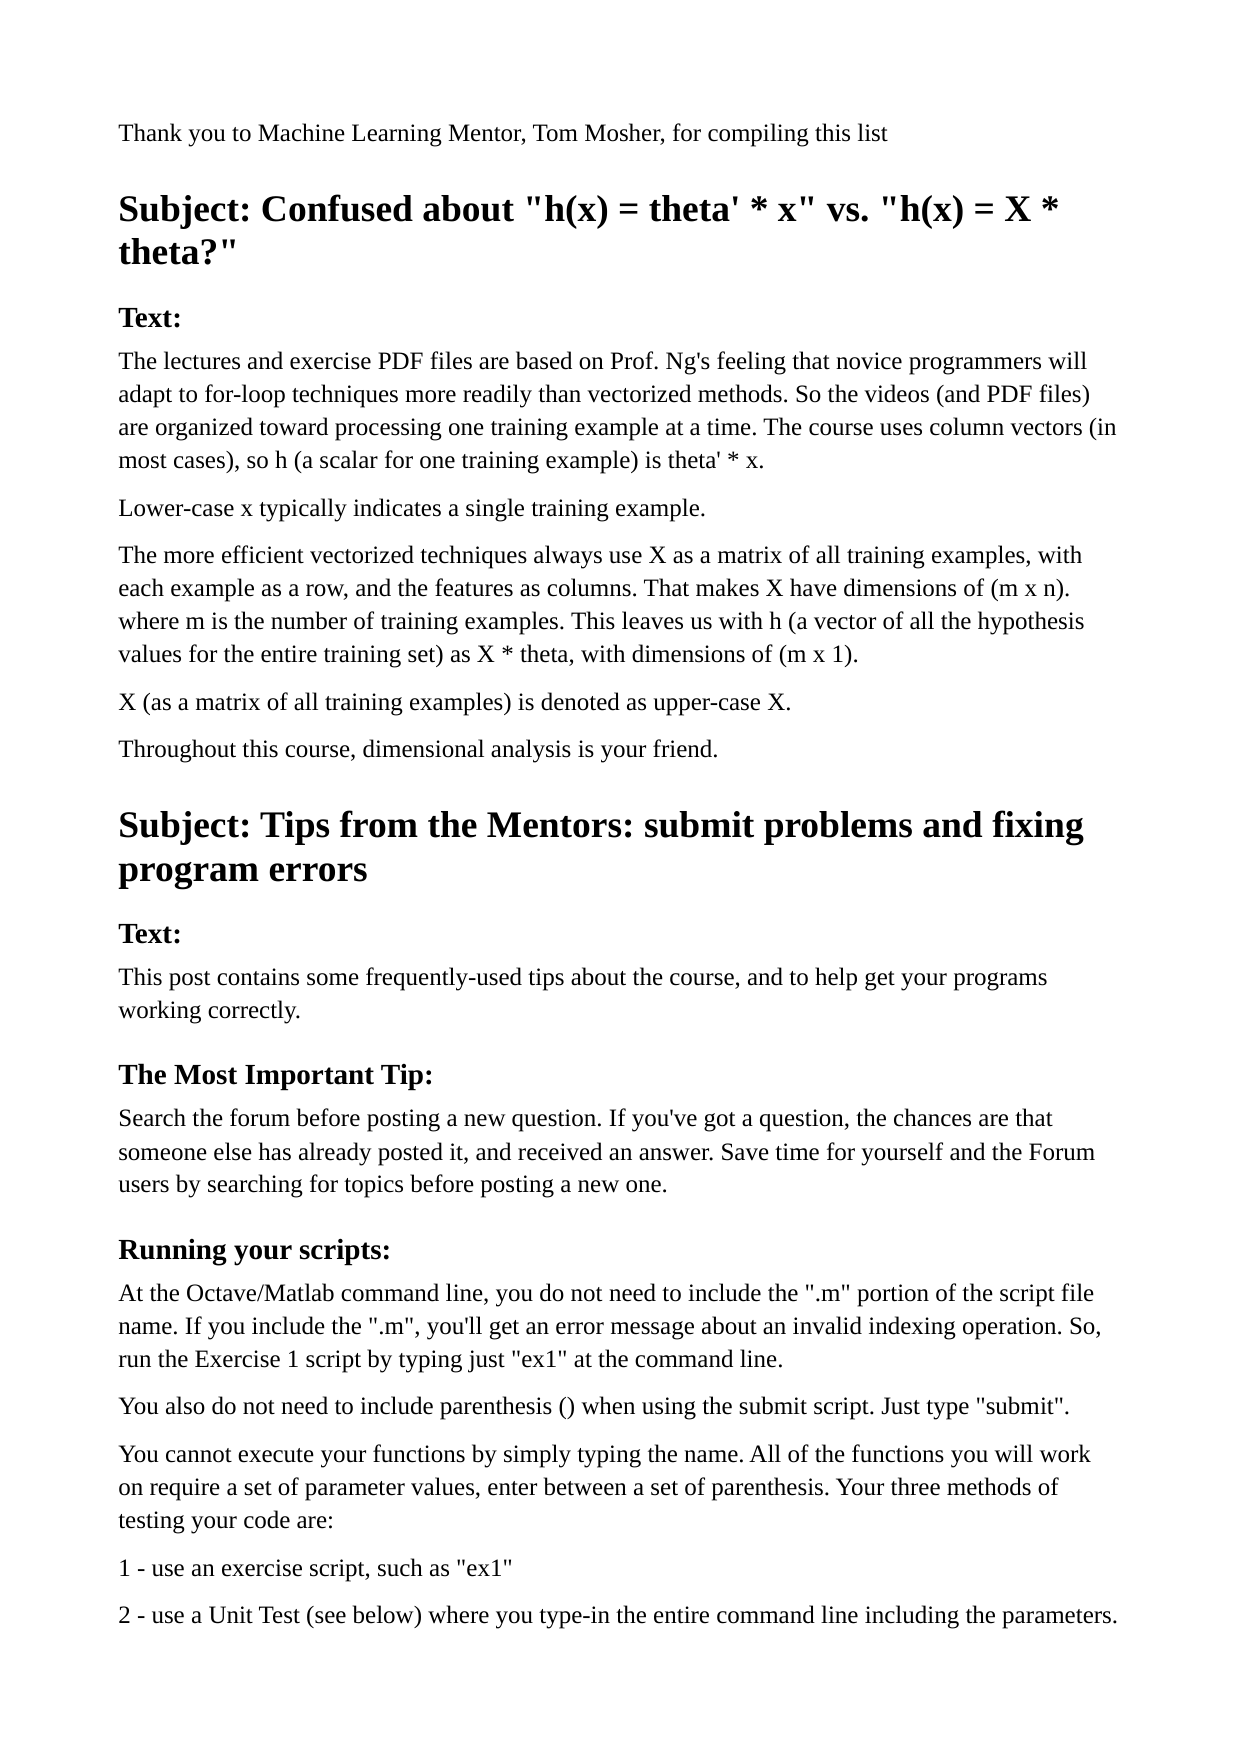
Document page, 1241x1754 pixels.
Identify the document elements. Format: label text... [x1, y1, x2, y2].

text At the Octave/Matlab command line, you do not need to include the ".m" portion of the script file name. If you include the ".m", you'll get an error message about an invalid indexing operation. So, run the Exercise 1 script by typing just "ex1" at the command line. [118, 1278, 1122, 1373]
text Throughout this course, dimensional analysis is your friend. [118, 734, 1122, 763]
text You also do not need to include parenthesis () when using the submit script. Just type "submit". [118, 1391, 1122, 1420]
subtitle Running your scripts: [118, 1232, 1122, 1265]
text Lower-case x typically indicates a single training example. [118, 493, 1122, 521]
text X (as a matrix of all training examples) is denoted as upper-case X. [118, 687, 1122, 716]
text 2 - use a Unit Test (see below) where you type-in the entire command line including the parameters. [118, 1600, 1122, 1629]
text The lectures and exercise PDF files are based on Prof. Ng's feeling that novice programmers will adapt to for-loop techniques more readily than vectorized methods. So the videos (and PDF files) are organized toward processing one training example at a time. The course uses column vectors (in most cases), so h (a scalar for one training example) is theta' * x. [118, 346, 1122, 474]
subtitle The Most Important Tip: [118, 1057, 1122, 1091]
text You cannot execute your functions by simply typing the name. All of the functions you will work on require a set of parameter values, enter between a set of parenthesis. Your three methods of testing your code are: [118, 1439, 1122, 1534]
text Thank you to Machine Learning Mentor, Tom Mosher, for compiling this list [118, 118, 1122, 147]
text The more efficient vectorized techniques always use X as a matrix of all training examples, with each example as a row, and the features as columns. That makes X have dimensions of (m x n). where m is the number of training examples. This leaves us with h (a vector of all the hypothesis values for the entire training set) as X * theta, with dimensions of (m x 1). [118, 540, 1122, 668]
subtitle Text: [118, 916, 1122, 950]
text This post contains some frequently-used tips about the course, and to help get your programs working correctly. [118, 962, 1122, 1024]
text Search the forum before posting a new question. If you've got a question, the chances are that someone else has already posted it, and received an answer. Save time for yourself and the Forum users by searching for topics before posting a new one. [118, 1103, 1122, 1198]
subtitle Subject: Confused about "h(x) = theta' * x" vs. "h(x) = X * theta?" [118, 187, 1122, 273]
subtitle Text: [118, 300, 1122, 333]
text 1 - use an exercise script, such as "ex1" [118, 1553, 1122, 1581]
subtitle Subject: Tips from the Mentors: submit problems and fixing program errors [118, 803, 1122, 889]
